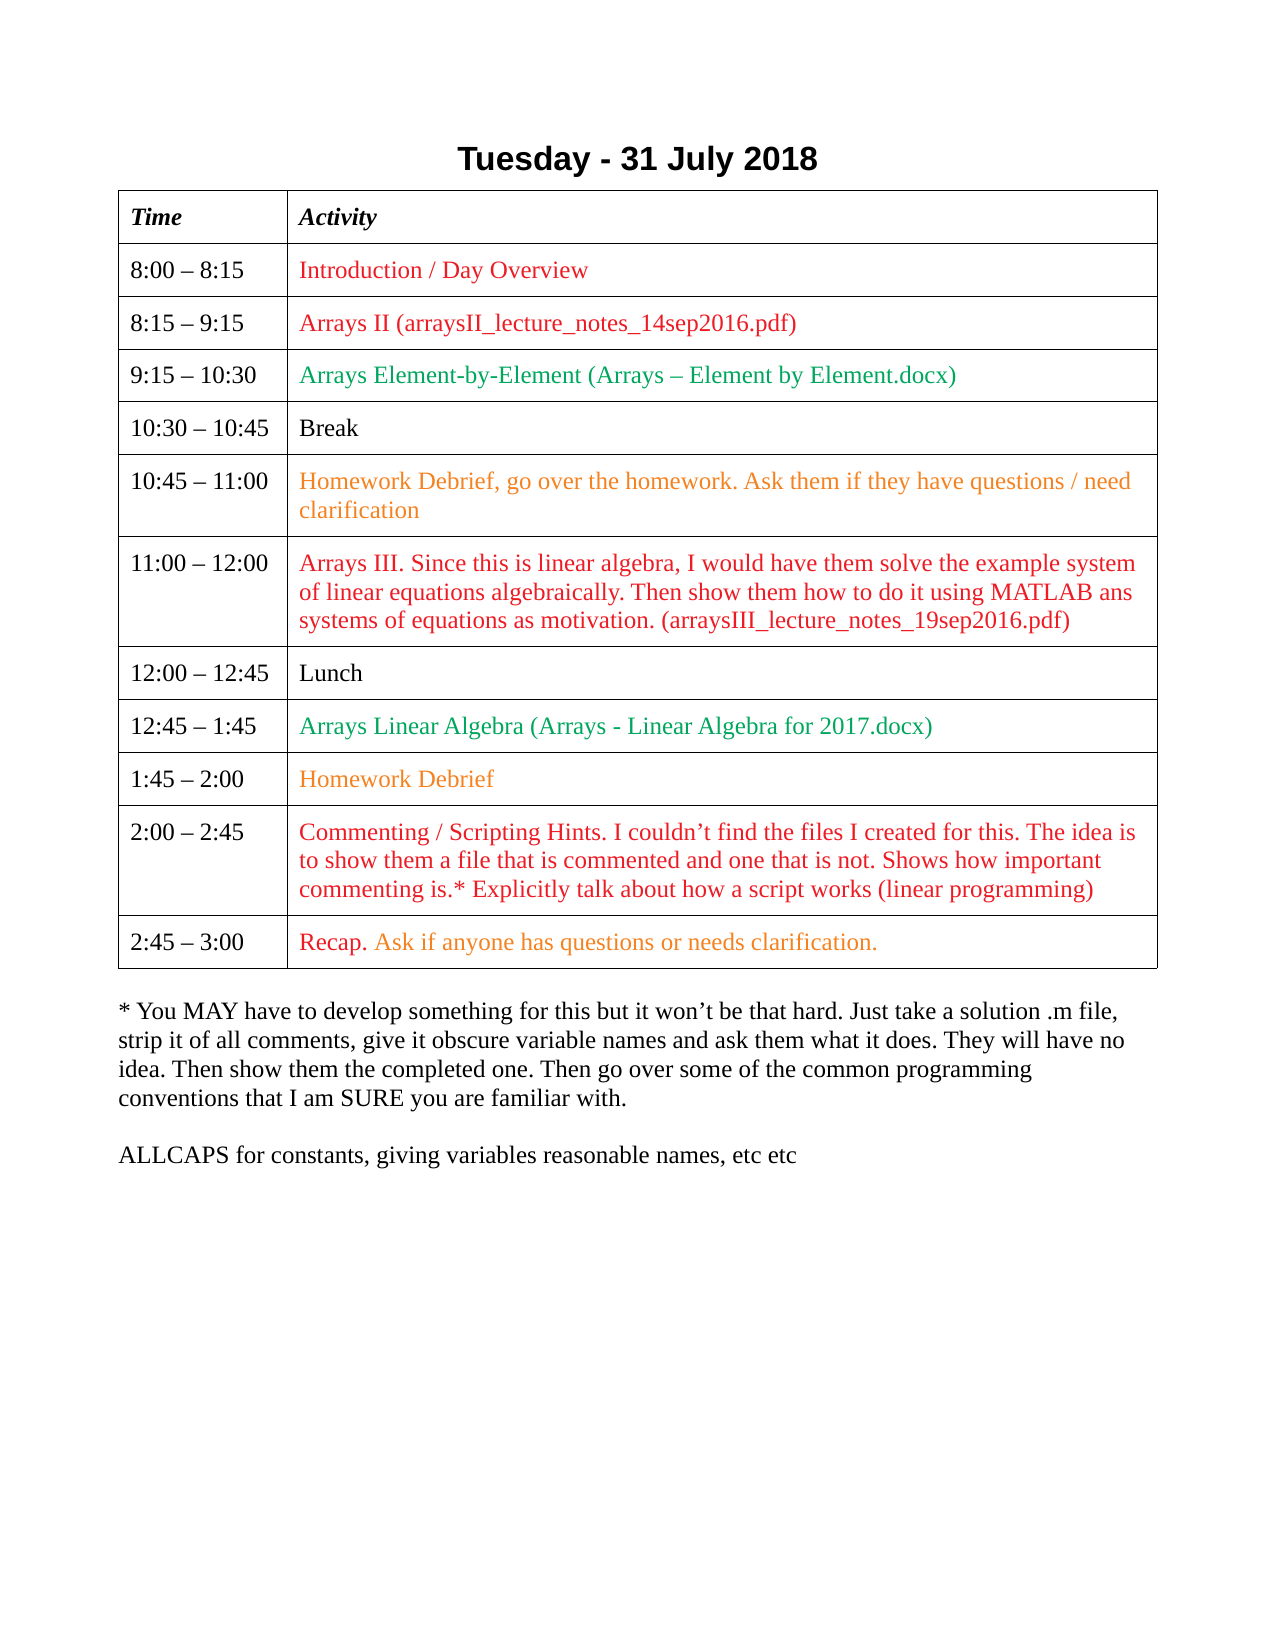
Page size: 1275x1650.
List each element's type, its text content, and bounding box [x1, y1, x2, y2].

table_cell 11:00 – 12:00 [119, 537, 287, 646]
table_cell Arrays Linear Algebra (Arrays - Linear Algebra for 2017.docx) [288, 700, 1157, 752]
text ALLCAPS for constants, giving variables reasonable names, etc etc [118, 1140, 1157, 1169]
table_cell Break [288, 402, 1157, 454]
table_cell Recap. Ask if anyone has questions or needs clarification. [288, 916, 1157, 968]
table_cell Homework Debrief, go over the homework. Ask them if they have questions / need clarification [288, 455, 1157, 536]
table_cell Introduction / Day Overview [288, 244, 1157, 296]
table_header Time [119, 191, 287, 243]
table_cell 10:30 – 10:45 [119, 402, 287, 454]
table_cell 1:45 – 2:00 [119, 753, 287, 804]
table_cell Lunch [288, 647, 1157, 699]
table_cell Commenting / Scripting Hints. I couldn’t find the files I created for this. The idea is to show them a file that is commented and one that is not. Shows how important commenting is.* Explicitly talk about how a script works (linear programming) [288, 806, 1157, 915]
table_cell Arrays II (arraysII_lecture_notes_14sep2016.pdf) [288, 297, 1157, 348]
table_cell Homework Debrief [288, 753, 1157, 804]
subtitle Tuesday - 31 July 2018 [118, 139, 1157, 178]
table_cell 12:00 – 12:45 [119, 647, 287, 699]
table_cell 2:00 – 2:45 [119, 806, 287, 915]
table_cell 8:15 – 9:15 [119, 297, 287, 348]
text * You MAY have to develop something for this but it won’t be that hard. Just take a solution .m file, strip it of all comments, give it obscure variable names and ask them what it does. They will have no idea. Then show them the completed one. Then go over some of the common programming conventions that I am SURE you are familiar with. [118, 996, 1157, 1111]
table_cell 2:45 – 3:00 [119, 916, 287, 968]
table_cell 12:45 – 1:45 [119, 700, 287, 752]
table_cell Arrays Element-by-Element (Arrays – Element by Element.docx) [288, 350, 1157, 401]
table_cell 10:45 – 11:00 [119, 455, 287, 536]
table_cell 9:15 – 10:30 [119, 350, 287, 401]
table_cell Arrays III. Since this is linear algebra, I would have them solve the example system of linear equations algebraically. Then show them how to do it using MATLAB ans systems of equations as motivation. (arraysIII_lecture_notes_19sep2016.pdf) [288, 537, 1157, 646]
table_cell 8:00 – 8:15 [119, 244, 287, 296]
table_header Activity [288, 191, 1157, 243]
